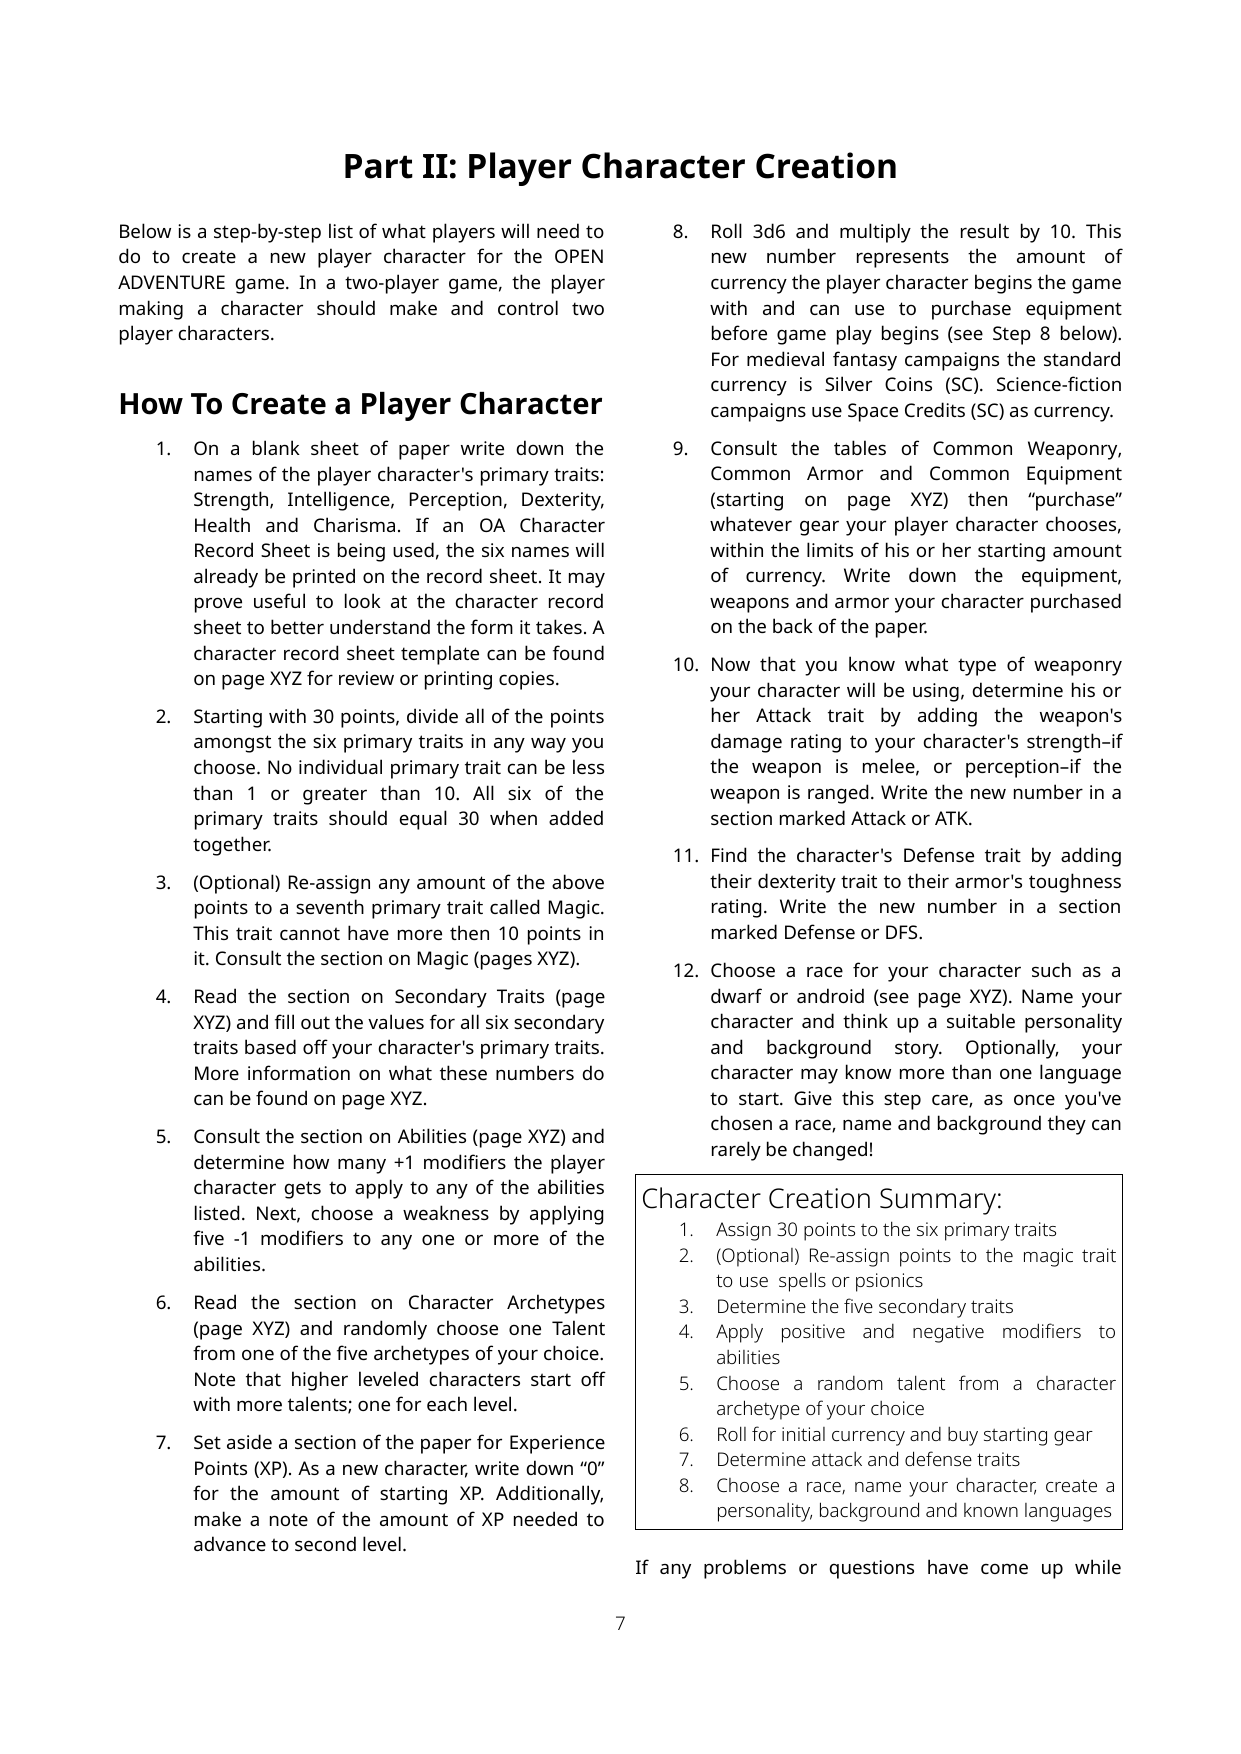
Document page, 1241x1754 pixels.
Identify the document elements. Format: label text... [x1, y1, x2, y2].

text If any problems or questions have come up while [635, 1530, 1122, 1580]
list Consult the section on Abilities (page XYZ) and determine how many +1 modifiers the player character gets to apply to any of the abilities listed. Next, choose a weakness by applying five -1 modifiers to any one or more of the abilities. [156, 1124, 605, 1277]
list Roll 3d6 and multiply the result by 10. This new number represents the amount of currency the player character begins the game with and can use to purchase equipment before game play begins (see Step 8 below). For medieval fantasy campaigns the standard currency is Silver Coins (SC). Science-fiction campaigns use Space Credits (SC) as currency. [673, 218, 1122, 422]
list (Optional) Re-assign any amount of the above points to a seventh primary trait called Magic. This trait cannot have more then 10 points in it. Consult the section on Magic (pages XYZ). [156, 869, 605, 971]
list Consult the tables of Common Weaponry, Common Armor and Common Equipment (starting on page XYZ) then “purchase” whatever gear your player character chooses, within the limits of his or her starting amount of currency. Write down the equipment, weapons and armor your character purchased on the back of the paper. [673, 435, 1122, 639]
list Starting with 30 points, divide all of the points amongst the six primary traits in any way you choose. No individual primary trait can be less than 1 or greater than 10. All six of the primary traits should equal 30 when added together. [156, 703, 605, 856]
text Below is a step-by-step list of what players will need to do to create a new player character for the OPEN ADVENTURE game. In a two-player game, the player making a character should make and control two player characters. [118, 218, 605, 346]
list Set aside a section of the paper for Experience Points (XP). As a new character, write down “0” for the amount of starting XP. Additionally, make a note of the amount of XP needed to advance to second level. [156, 1429, 605, 1557]
list Find the character's Defense trait by adding their dexterity trait to their armor's toughness rating. Write the new number in a section marked Defense or DFS. [673, 843, 1122, 945]
list Read the section on Character Archetypes (page XYZ) and randomly choose one Talent from one of the five archetypes of your choice. Note that higher leveled characters start off with more talents; one for each level. [156, 1289, 605, 1417]
list Choose a race for your character such as a dwarf or android (see page XYZ). Name your character and think up a suitable personality and background story. Optionally, your character may know more than one language to start. Give this step care, as once you've chosen a race, name and background they can rarely be changed! [673, 957, 1122, 1162]
list On a blank sheet of paper write down the names of the player character's primary traits: Strength, Intelligence, Perception, Dexterity, Health and Charisma. If an OA Character Record Sheet is being used, the six names will already be printed on the record sheet. It may prove useful to look at the character record sheet to better understand the form it takes. A character record sheet template can be found on page XYZ for review or printing copies. [156, 436, 605, 691]
list Read the section on Secondary Traits (page XYZ) and fill out the values for all six secondary traits based off your character's primary traits. More information on what these numbers do can be found on page XYZ. [156, 983, 605, 1111]
list Now that you know what type of weaponry your character will be using, determine his or her Attack trait by adding the weapon's damage rating to your character's strength–if the weapon is melee, or perception–if the weapon is ranged. Write the new number in a section marked Attack or ATK. [673, 652, 1122, 830]
subtitle How To Create a Player Character [118, 383, 605, 423]
table_header Character Creation Summary: Assign 30 points to the six primary traits (Optional) Re-assign points to the magic trait to use spells or psionics Determine the five secondary traits Apply positive and negative modifiers to abilities Choose a random talent from a character archetype of your choice Roll for initial currency and buy starting gear Determine attack and defense traits Choose a race, name your character, create a personality, background and known languages [636, 1175, 1122, 1529]
